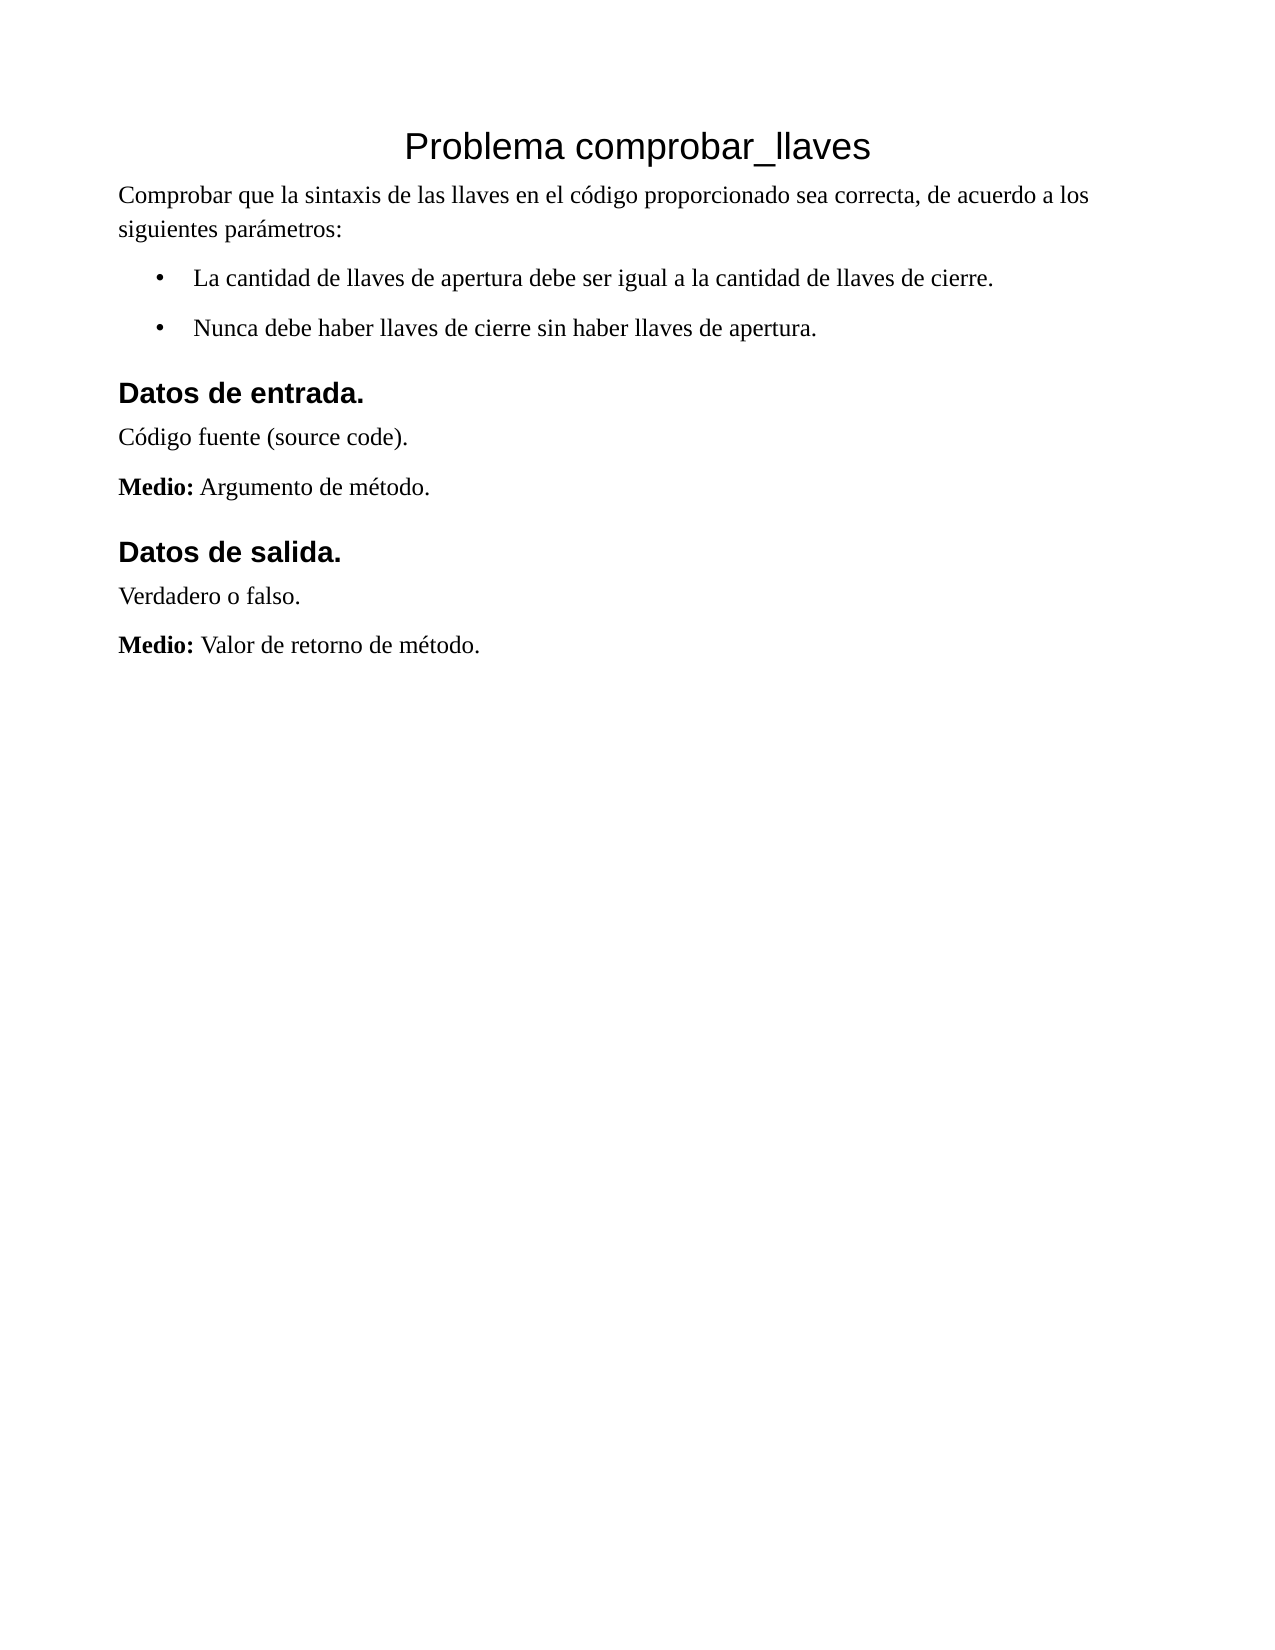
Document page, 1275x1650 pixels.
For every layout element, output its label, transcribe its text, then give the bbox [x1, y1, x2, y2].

list Nunca debe haber llaves de cierre sin haber llaves de apertura. [156, 313, 1157, 341]
subtitle Datos de entrada. [118, 376, 1157, 410]
text Medio: Valor de retorno de método. [118, 631, 1157, 659]
text Verdadero o falso. [118, 581, 1157, 610]
text Código fuente (source code). [118, 422, 1157, 451]
subtitle Datos de salida. [118, 535, 1157, 569]
text Comprobar que la sintaxis de las llaves en el código proporcionado sea correcta, de acuerdo a los siguientes parámetros: [118, 180, 1157, 243]
subtitle Problema comprobar_llaves [118, 124, 1157, 167]
text Medio: Argumento de método. [118, 472, 1157, 500]
list La cantidad de llaves de apertura debe ser igual a la cantidad de llaves de cierre. [156, 263, 1157, 292]
